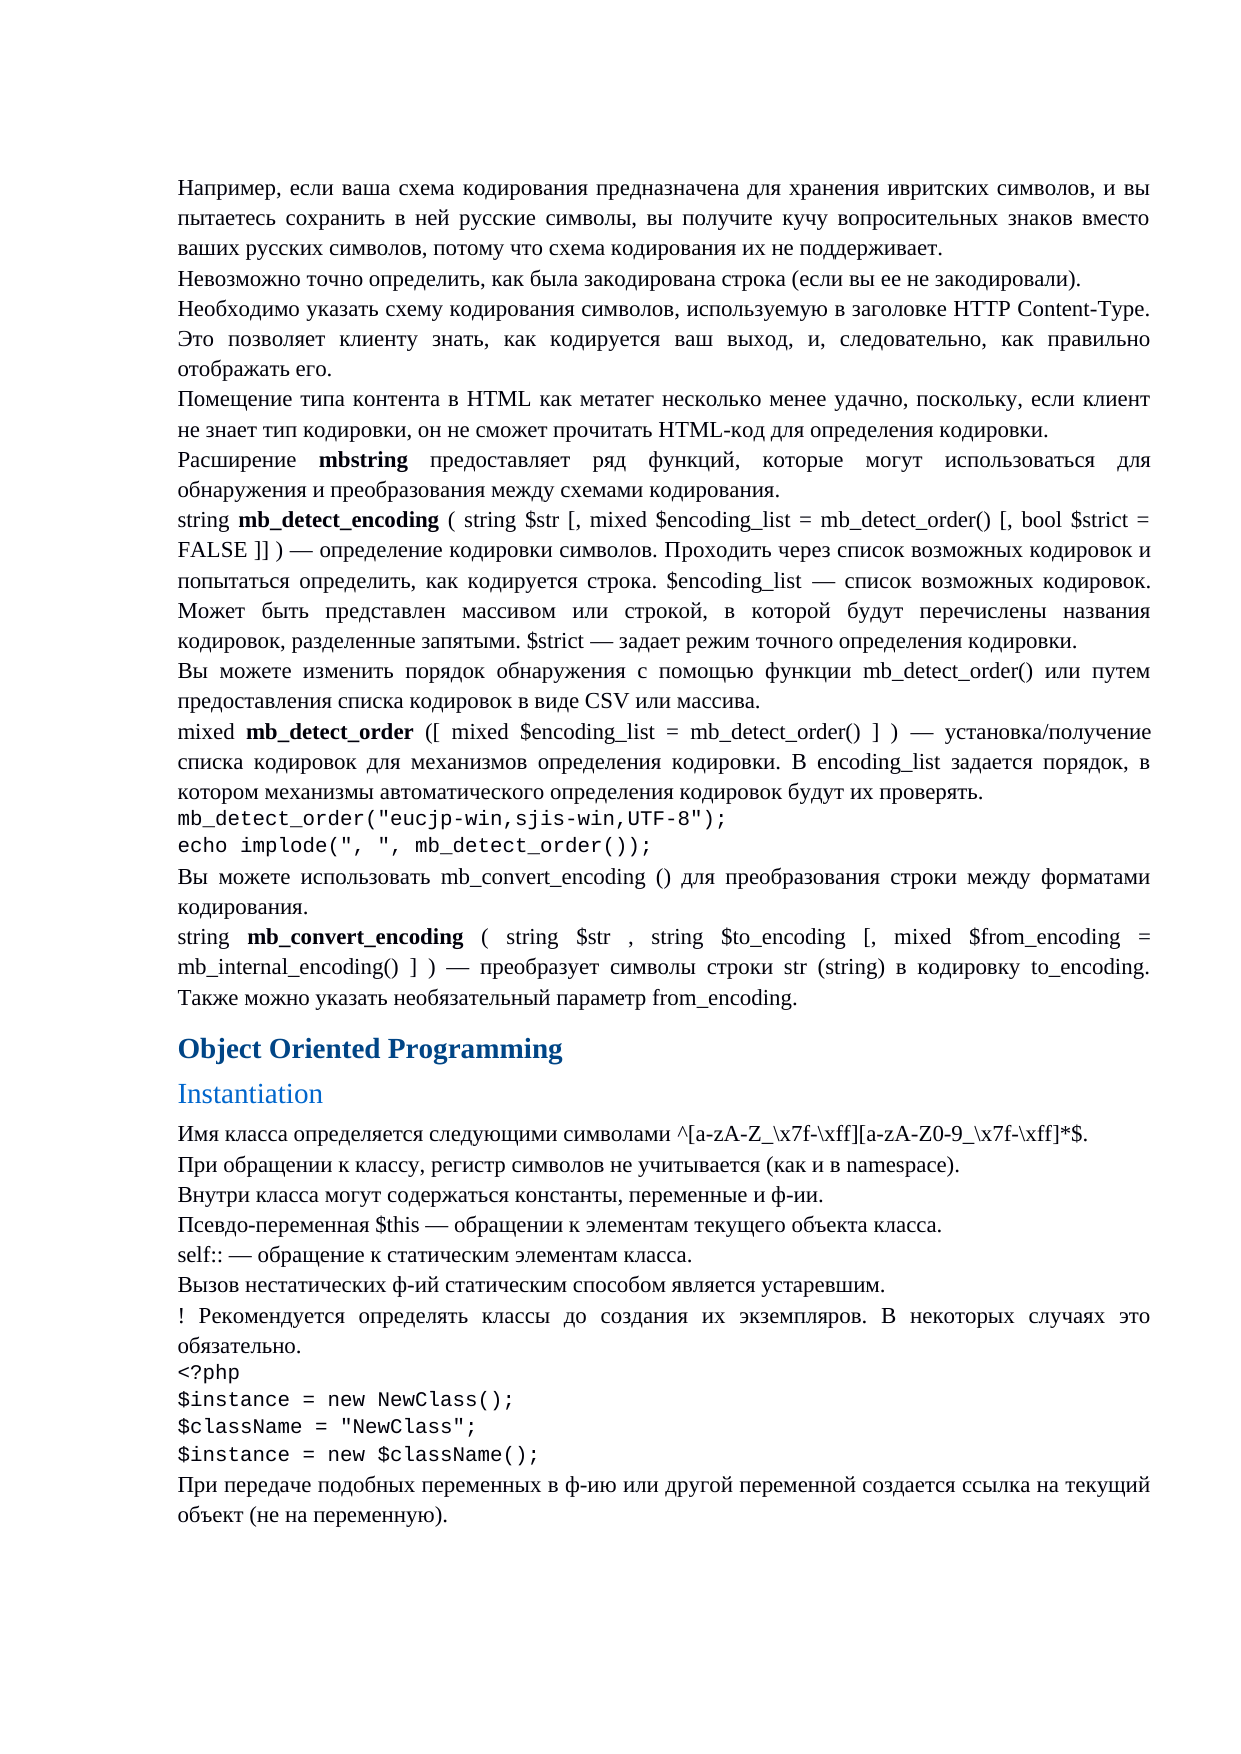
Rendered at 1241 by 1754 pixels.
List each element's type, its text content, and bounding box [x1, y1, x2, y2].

text self:: — обращение к статическим элементам класса. [177, 1241, 1152, 1268]
text ! Рекомендуется определять классы до создания их экземпляров. В некоторых случаях это обязательно. [177, 1302, 1152, 1358]
text <?php [177, 1362, 1152, 1386]
text При обращении к классу, регистр символов не учитывается (как и в namespace). [177, 1151, 1152, 1177]
text Внутри класса могут содержаться константы, переменные и ф-ии. [177, 1181, 1152, 1207]
text string mb_convert_encoding ( string $str , string $to_encoding [, mixed $from_encoding = mb_internal_encoding() ] ) — преобразует символы строки str (string) в кодировку to_encoding. Также можно указать необязательный параметр from_encoding. [177, 923, 1152, 1010]
text Расширение mbstring предоставляет ряд функций, которые могут использоваться для обнаружения и преобразования между схемами кодирования. [177, 446, 1152, 502]
text mb_detect_order("eucjp-win,sjis-win,UTF-8"); [177, 808, 1152, 832]
text Имя класса определяется следующими символами ^[a-zA-Z_\x7f-\xff][a-zA-Z0-9_\x7f-\xff]*$. [177, 1120, 1152, 1147]
text echo implode(", ", mb_detect_order()); [177, 836, 1152, 859]
subtitle Instantiation [177, 1076, 1152, 1109]
text Например, если ваша схема кодирования предназначена для хранения ивритских символов, и вы пытаетесь сохранить в ней русские символы, вы получите кучу вопросительных знаков вместо ваших русских символов, потому что схема кодирования их не поддерживает. [177, 174, 1152, 261]
text mixed mb_detect_order ([ mixed $encoding_list = mb_detect_order() ] ) — установка/получение списка кодировок для механизмов определения кодировки. В encoding_list задается порядок, в котором механизмы автоматического определения кодировок будут их проверять. [177, 718, 1152, 804]
text Невозможно точно определить, как была закодирована строка (если вы ее не закодировали). [177, 264, 1152, 291]
text $className = "NewClass"; [177, 1416, 1152, 1440]
text При передаче подобных переменных в ф-ию или другой переменной создается ссылка на текущий объект (не на переменную). [177, 1471, 1152, 1527]
text string mb_detect_encoding ( string $str [, mixed $encoding_list = mb_detect_order() [, bool $strict = FALSE ]] ) — определение кодировки символов. Проходить через список возможных кодировок и попытаться определить, как кодируется строка. $encoding_list — список возможных кодировок. Может быть представлен массивом или строкой, в которой будут перечислены названия кодировок, разделенные запятыми. $strict — задает режим точного определения кодировки. [177, 506, 1152, 653]
text Необходимо указать схему кодирования символов, используемую в заголовке HTTP Content-Type. Это позволяет клиенту знать, как кодируется ваш выход, и, следовательно, как правильно отображать его. [177, 295, 1152, 382]
text $instance = new NewClass(); [177, 1389, 1152, 1413]
text Псевдо-переменная $this — обращении к элементам текущего объекта класса. [177, 1211, 1152, 1237]
text Вы можете использовать mb_convert_encoding () для преобразования строки между форматами кодирования. [177, 863, 1152, 919]
text Вы можете изменить порядок обнаружения с помощью функции mb_detect_order() или путем предоставления списка кодировок в виде CSV или массива. [177, 657, 1152, 714]
text Вызов нестатических ф-ий статическим способом является устаревшим. [177, 1271, 1152, 1298]
text Помещение типа контента в HTML как метатег несколько менее удачно, поскольку, если клиент не знает тип кодировки, он не сможет прочитать HTML-код для определения кодировки. [177, 385, 1152, 442]
text $instance = new $className(); [177, 1444, 1152, 1467]
subtitle Object Oriented Programming [177, 1031, 1152, 1065]
